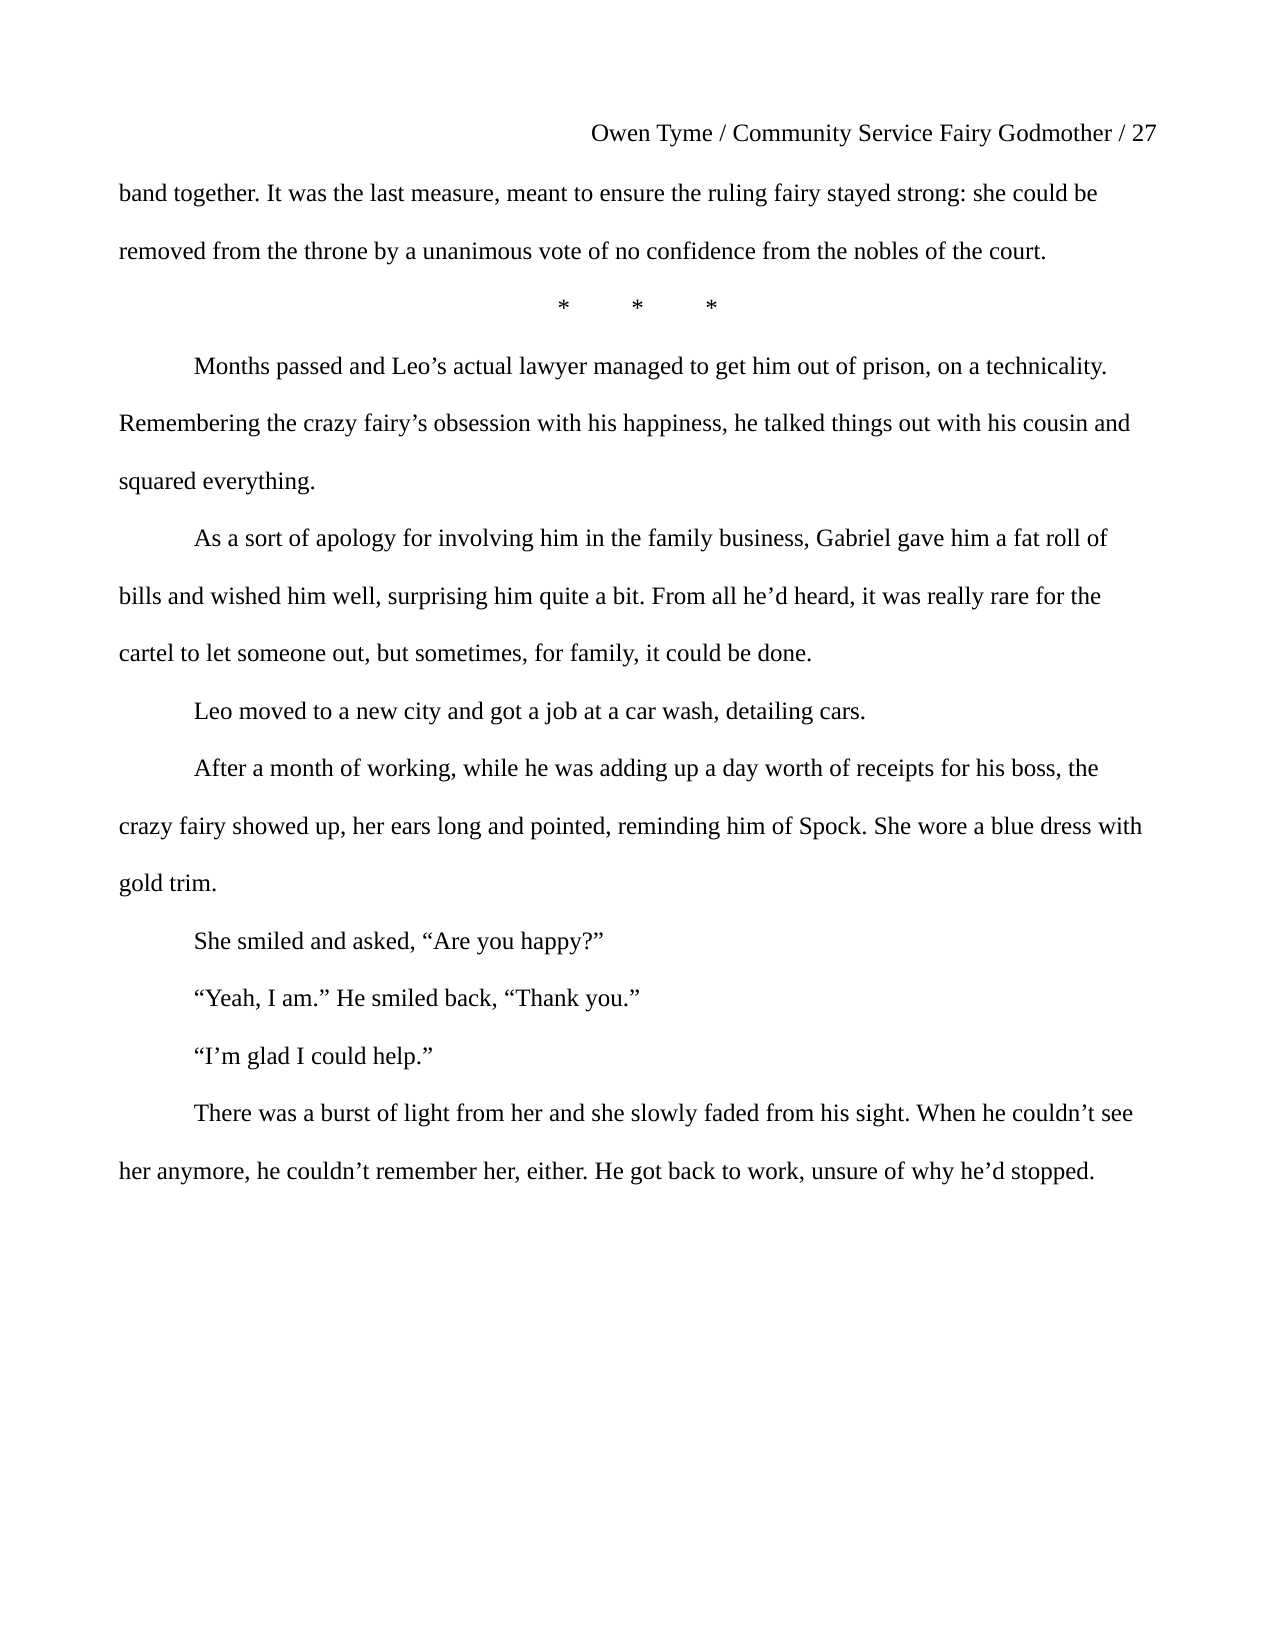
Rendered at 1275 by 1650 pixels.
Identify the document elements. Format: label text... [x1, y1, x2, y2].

text Months passed and Leo’s actual lawyer managed to get him out of prison, on a technicality. Remembering the crazy fairy’s obsession with his happiness, he talked things out with his cousin and squared everything. [118, 351, 1156, 495]
text band together. It was the last measure, meant to ensure the ruling fairy stayed strong: she could be removed from the throne by a unanimous vote of no confidence from the nobles of the court. [118, 178, 1156, 265]
text As a sort of apology for involving him in the family business, Gabriel gave him a fat roll of bills and wished him well, surprising him quite a bit. From all he’d heard, it was really rare for the cartel to let someone out, but sometimes, for family, it could be done. [118, 523, 1156, 667]
text * * * [118, 293, 1156, 322]
text “Yeah, I am.” He smiled back, “Thank you.” [118, 983, 1156, 1012]
text “I’m glad I could help.” [118, 1041, 1156, 1070]
text Leo moved to a new city and got a job at a car wash, detailing cars. [118, 696, 1156, 725]
text After a month of working, while he was adding up a day worth of receipts for his boss, the crazy fairy showed up, her ears long and pointed, reminding him of Spock. She wore a blue dress with gold trim. [118, 753, 1156, 897]
text She smiled and asked, “Are you happy?” [118, 926, 1156, 955]
text There was a burst of light from her and she slowly faded from his sight. When he couldn’t see her anymore, he couldn’t remember her, either. He got back to work, unsure of why he’d stopped. [118, 1098, 1156, 1185]
